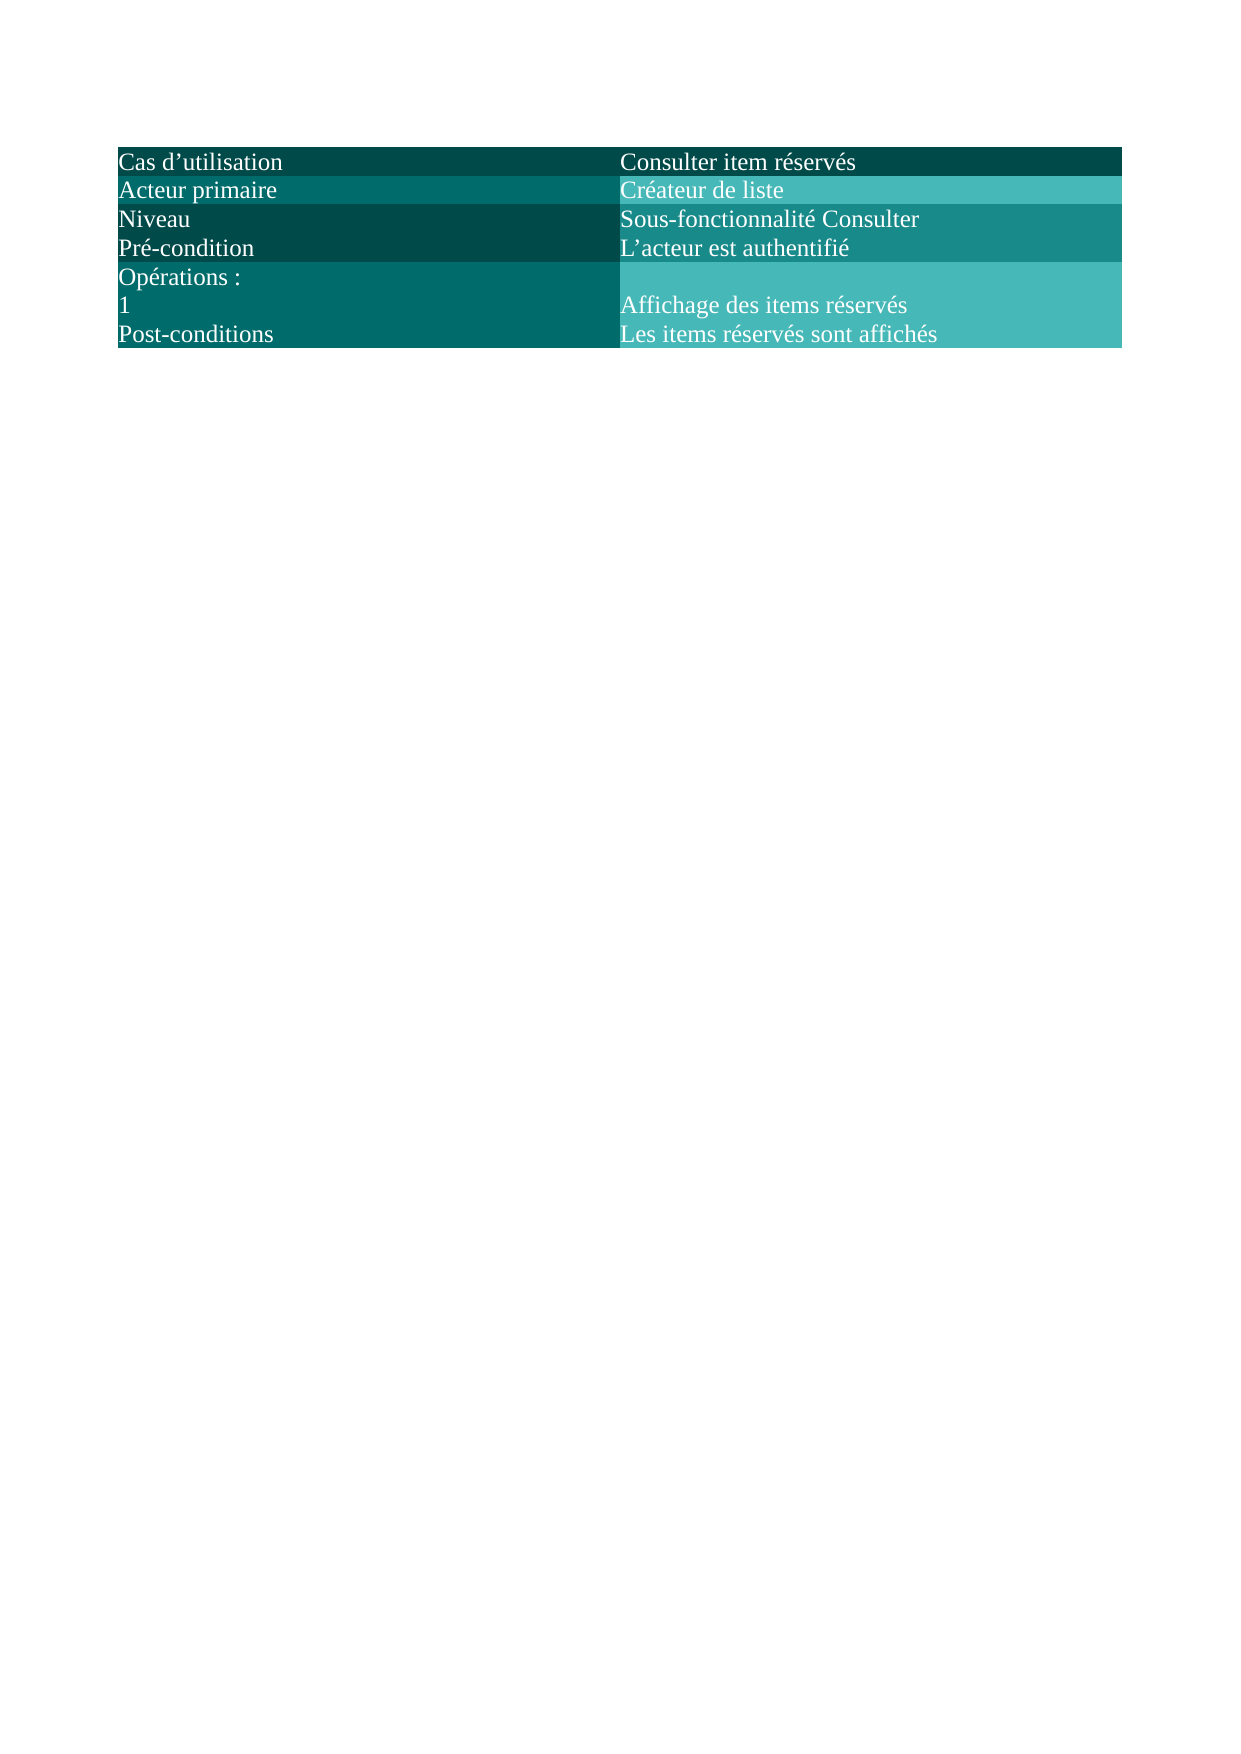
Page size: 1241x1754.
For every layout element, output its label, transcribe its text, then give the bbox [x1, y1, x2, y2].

table_cell Affichage des items réservés [620, 291, 1122, 319]
table_cell Créateur de liste [620, 176, 1122, 204]
table_cell Post-conditions [118, 319, 620, 348]
table_header Consulter item réservés [620, 147, 1122, 176]
table_cell [620, 262, 1122, 291]
table_cell Niveau [118, 204, 620, 233]
table_cell 1 [118, 291, 620, 319]
table_cell Acteur primaire [118, 176, 620, 204]
table_cell Les items réservés sont affichés [620, 319, 1122, 348]
table_cell Pré-condition [118, 233, 620, 262]
table_cell L’acteur est authentifié [620, 233, 1122, 262]
table_header Cas d’utilisation [118, 147, 620, 176]
table_cell Sous-fonctionnalité Consulter [620, 204, 1122, 233]
table_cell Opérations : [118, 262, 620, 291]
